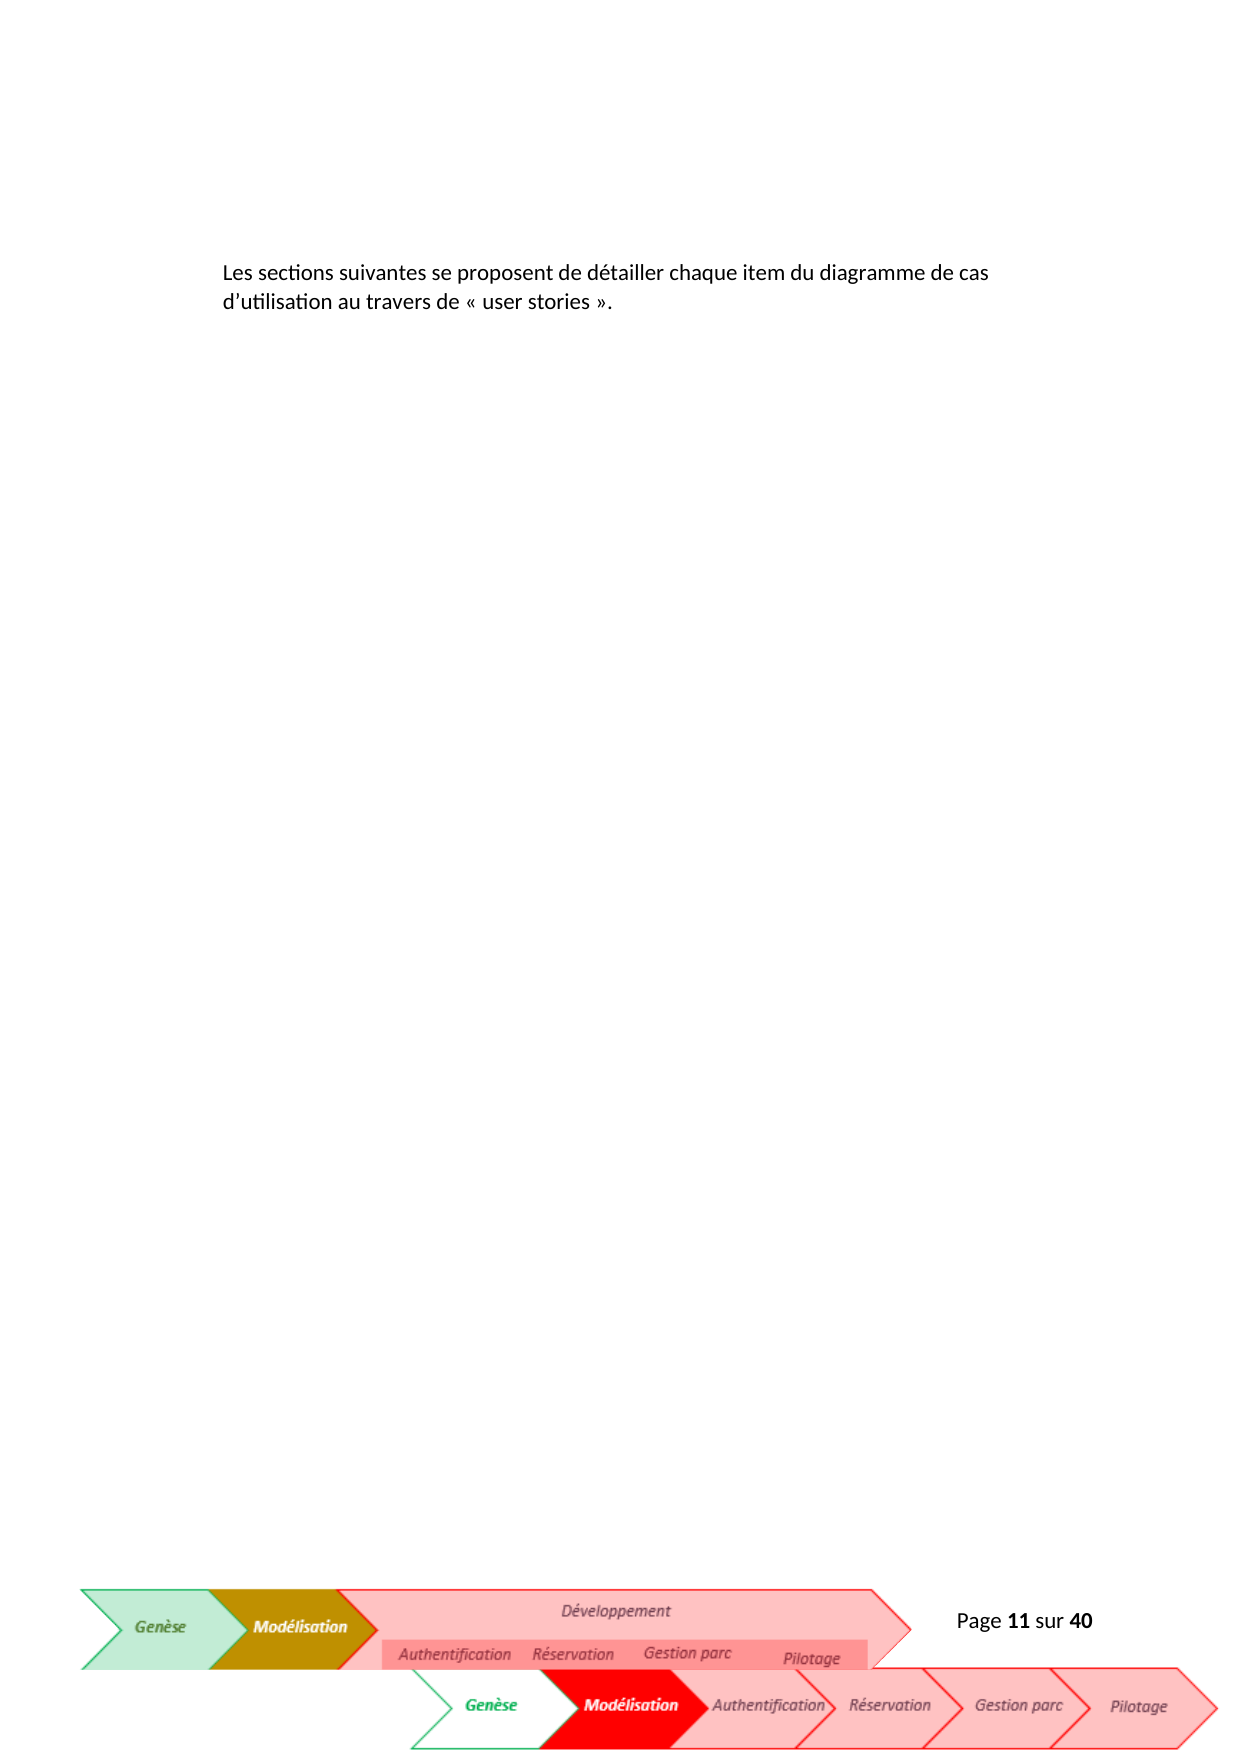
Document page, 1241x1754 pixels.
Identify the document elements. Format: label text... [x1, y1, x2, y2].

picture [404, 1662, 1221, 1754]
list Les sections suivantes se proposent de détailler chaque item du diagramme de cas d’utilisation au travers de « user stories ». [223, 258, 1092, 315]
